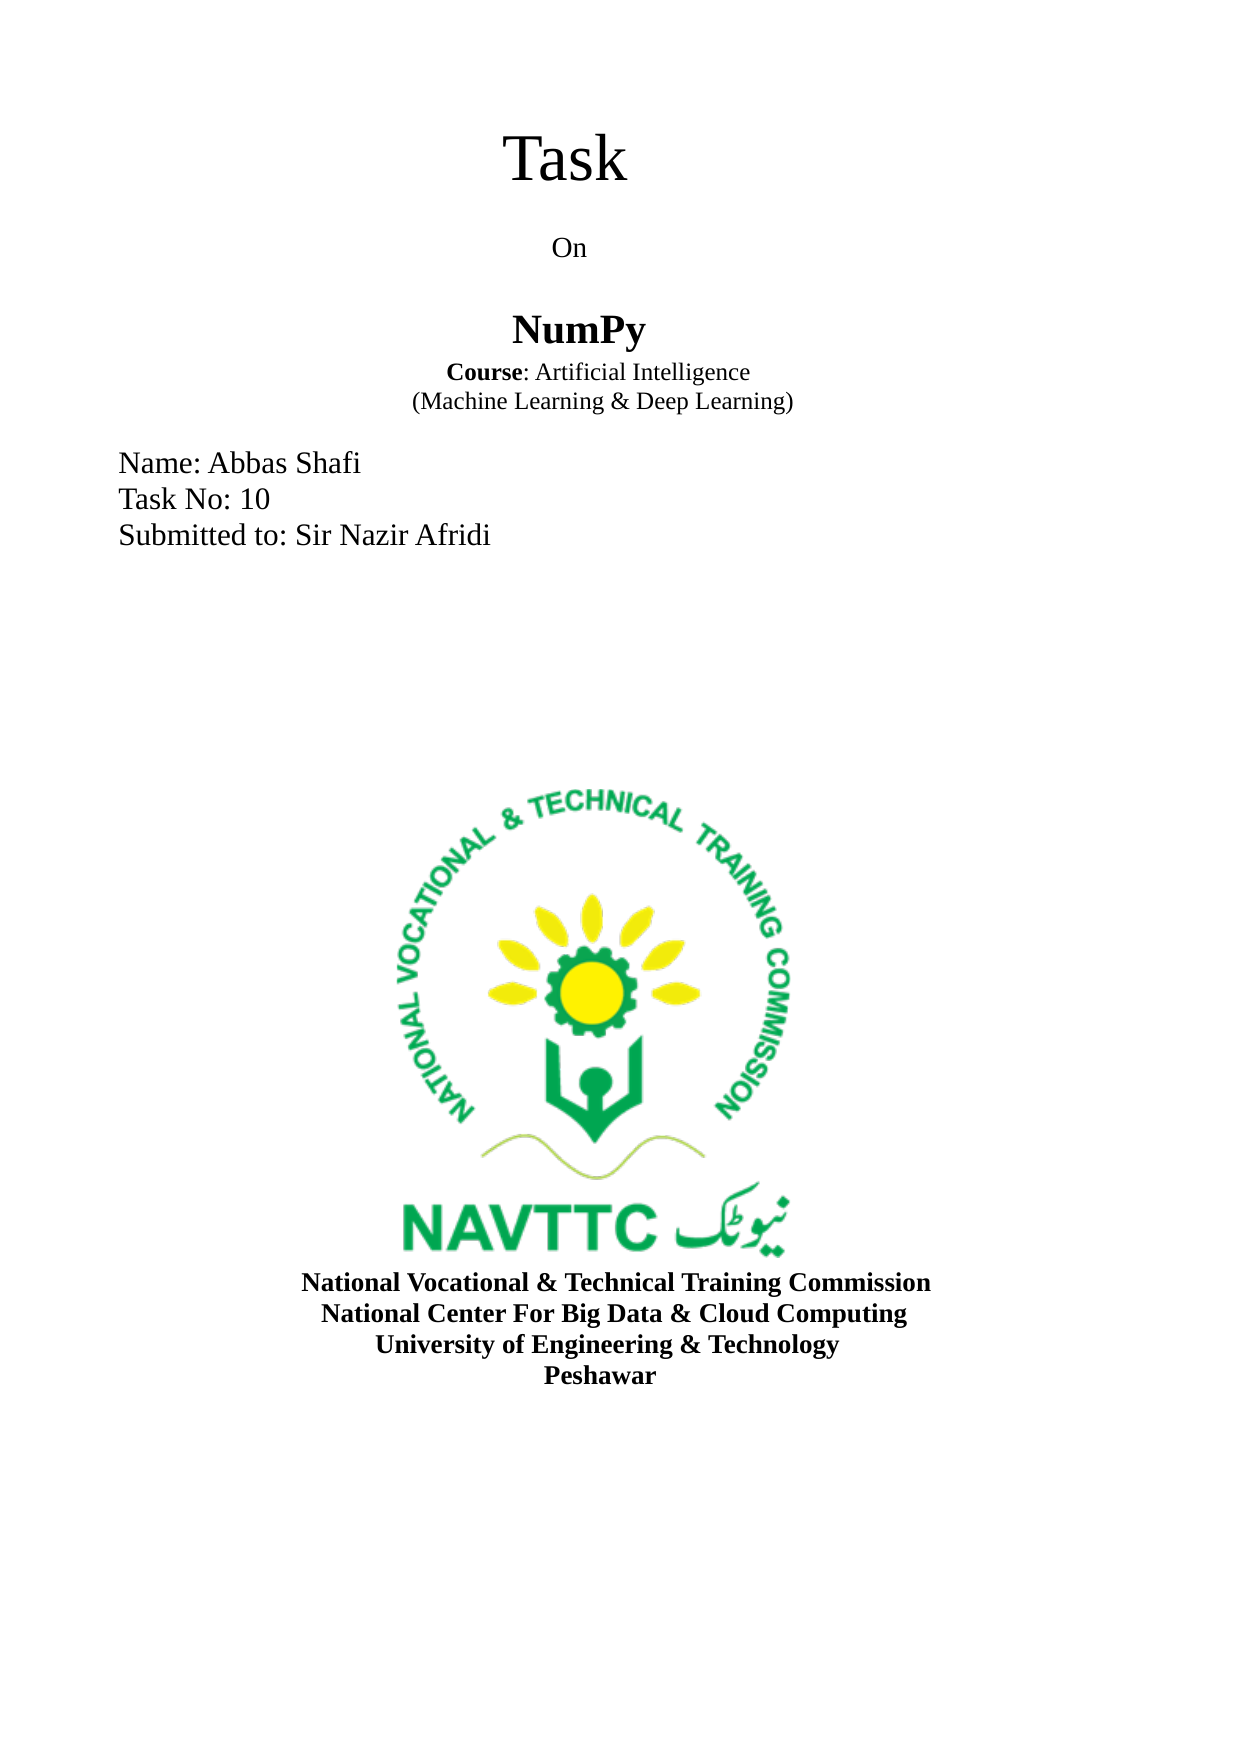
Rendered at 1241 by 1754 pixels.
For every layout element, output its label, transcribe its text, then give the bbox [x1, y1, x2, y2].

text Course: Artificial Intelligence [118, 353, 1122, 386]
text Name: Abbas Shafi [118, 444, 1122, 480]
picture [396, 789, 791, 1258]
text Task [437, 118, 1122, 195]
text National Center For Big Data & Cloud Computing [118, 1297, 1122, 1328]
text On [118, 195, 1122, 271]
text NumPy [118, 305, 1122, 353]
text Task No: 10 [118, 480, 1122, 516]
text Submitted to: Sir Nazir Afridi [118, 516, 1122, 552]
text Peshawar [118, 1359, 1122, 1390]
text (Machine Learning & Deep Learning) [118, 386, 1122, 415]
text University of Engineering & Technology [118, 1328, 1122, 1359]
text National Vocational & Technical Training Commission [118, 1266, 1122, 1297]
